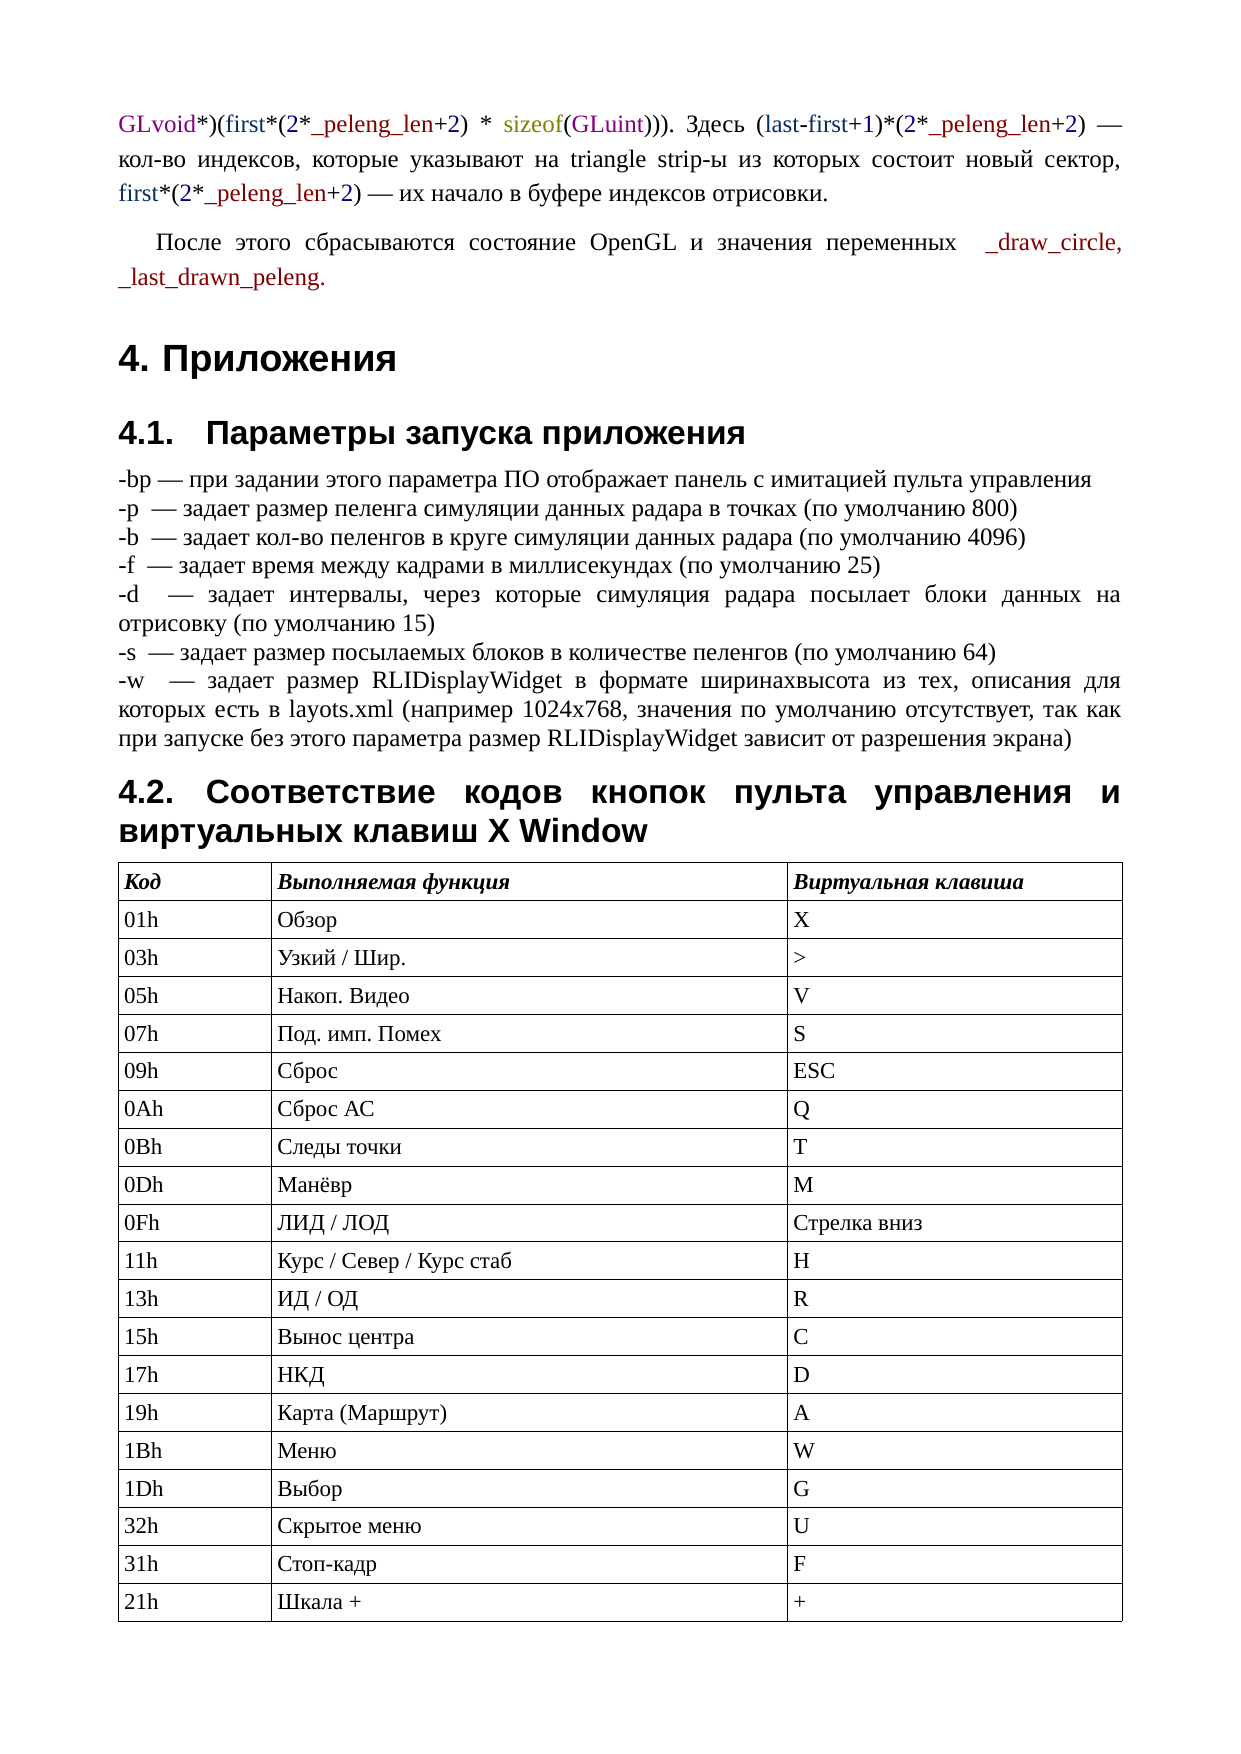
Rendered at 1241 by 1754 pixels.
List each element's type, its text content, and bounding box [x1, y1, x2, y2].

table_cell 0Bh [119, 1129, 271, 1166]
table_cell 07h [119, 1015, 271, 1052]
table_cell X [788, 901, 1122, 938]
table_cell 05h [119, 977, 271, 1014]
table_cell C [788, 1318, 1122, 1355]
table_cell 1Bh [119, 1432, 271, 1469]
table_cell 09h [119, 1053, 271, 1090]
table_cell 0Dh [119, 1167, 271, 1203]
text -d — задает интервалы, через которые симуляция радара посылает блоки данных на отрисовку (по умолчанию 15) [118, 579, 1122, 637]
table_cell Вынос центра [272, 1318, 787, 1355]
table_cell Обзор [272, 901, 787, 938]
text После этого сбрасываются состояние OpenGL и значения переменных _draw_circle, _last_drawn_peleng. [118, 227, 1122, 291]
table_cell Манёвр [272, 1167, 787, 1203]
table_cell F [788, 1546, 1122, 1583]
table_cell ЛИД / ЛОД [272, 1205, 787, 1241]
subtitle Соответствие кодов кнопок пульта управления и виртуальных клавиш X Window [118, 772, 1122, 850]
table_cell Скрытое меню [272, 1508, 787, 1545]
table_cell > [788, 939, 1122, 976]
text -bp — при задании этого параметра ПО отображает панель с имитацией пульта управления [118, 464, 1122, 493]
text GLvoid*)(first*(2*_peleng_len+2) * sizeof(GLuint))). Здесь (last-first+1)*(2*_peleng_len+2) — кол-во индексов, которые указывают на triangle strip-ы из которых состоит новый сектор, first*(2*_peleng_len+2) — их начало в буфере индексов отрисовки. [118, 109, 1122, 207]
table_cell + [788, 1584, 1122, 1621]
table_cell ESC [788, 1053, 1122, 1090]
table_cell Выбор [272, 1470, 787, 1507]
table_cell Шкала + [272, 1584, 787, 1621]
table_cell 01h [119, 901, 271, 938]
table_cell G [788, 1470, 1122, 1507]
table_cell Стрелка вниз [788, 1205, 1122, 1241]
table_cell Накоп. Видео [272, 977, 787, 1014]
text -f — задает время между кадрами в миллисекундах (по умолчанию 25) [118, 550, 1122, 579]
table_cell U [788, 1508, 1122, 1545]
table_header Выполняемая функция [272, 863, 787, 900]
table_cell 31h [119, 1546, 271, 1583]
table_cell 32h [119, 1508, 271, 1545]
table_cell Карта (Маршрут) [272, 1394, 787, 1431]
table_cell 11h [119, 1242, 271, 1279]
table_cell S [788, 1015, 1122, 1052]
table_cell R [788, 1280, 1122, 1317]
text -p — задает размер пеленга симуляции данных радара в точках (по умолчанию 800) [118, 493, 1122, 522]
table_cell 03h [119, 939, 271, 976]
text -s — задает размер посылаемых блоков в количестве пеленгов (по умолчанию 64) [118, 637, 1122, 665]
table_cell 21h [119, 1584, 271, 1621]
table_cell ИД / ОД [272, 1280, 787, 1317]
table_cell H [788, 1242, 1122, 1279]
table_cell Узкий / Шир. [272, 939, 787, 976]
table_cell Стоп-кадр [272, 1546, 787, 1583]
table_cell 0Fh [119, 1205, 271, 1241]
table_cell 19h [119, 1394, 271, 1431]
table_cell A [788, 1394, 1122, 1431]
table_header Код [119, 863, 271, 900]
table_cell 1Dh [119, 1470, 271, 1507]
table_cell Курс / Север / Курс стаб [272, 1242, 787, 1279]
table_cell 15h [119, 1318, 271, 1355]
table_cell V [788, 977, 1122, 1014]
text -b — задает кол-во пеленгов в круге симуляции данных радара (по умолчанию 4096) [118, 522, 1122, 550]
table_cell 13h [119, 1280, 271, 1317]
table_cell Сброс [272, 1053, 787, 1090]
table_cell W [788, 1432, 1122, 1469]
subtitle Параметры запуска приложения [118, 413, 1122, 452]
subtitle Приложения [118, 336, 1122, 379]
table_cell Q [788, 1091, 1122, 1128]
table_cell Под. имп. Помех [272, 1015, 787, 1052]
table_cell Сброс АС [272, 1091, 787, 1128]
table_cell 0Ah [119, 1091, 271, 1128]
table_cell 17h [119, 1356, 271, 1393]
table_cell D [788, 1356, 1122, 1393]
table_cell НКД [272, 1356, 787, 1393]
table_cell Меню [272, 1432, 787, 1469]
table_cell T [788, 1129, 1122, 1166]
table_cell Следы точки [272, 1129, 787, 1166]
table_cell M [788, 1167, 1122, 1203]
table_header Виртуальная клавиша [788, 863, 1122, 900]
text -w — задает размер RLIDisplayWidget в формате ширинаxвысота из тех, описания для которых есть в layots.xml (например 1024x768, значения по умолчанию отсутствует, так как при запуске без этого параметра размер RLIDisplayWidget зависит от разрешения экрана) [118, 665, 1122, 752]
